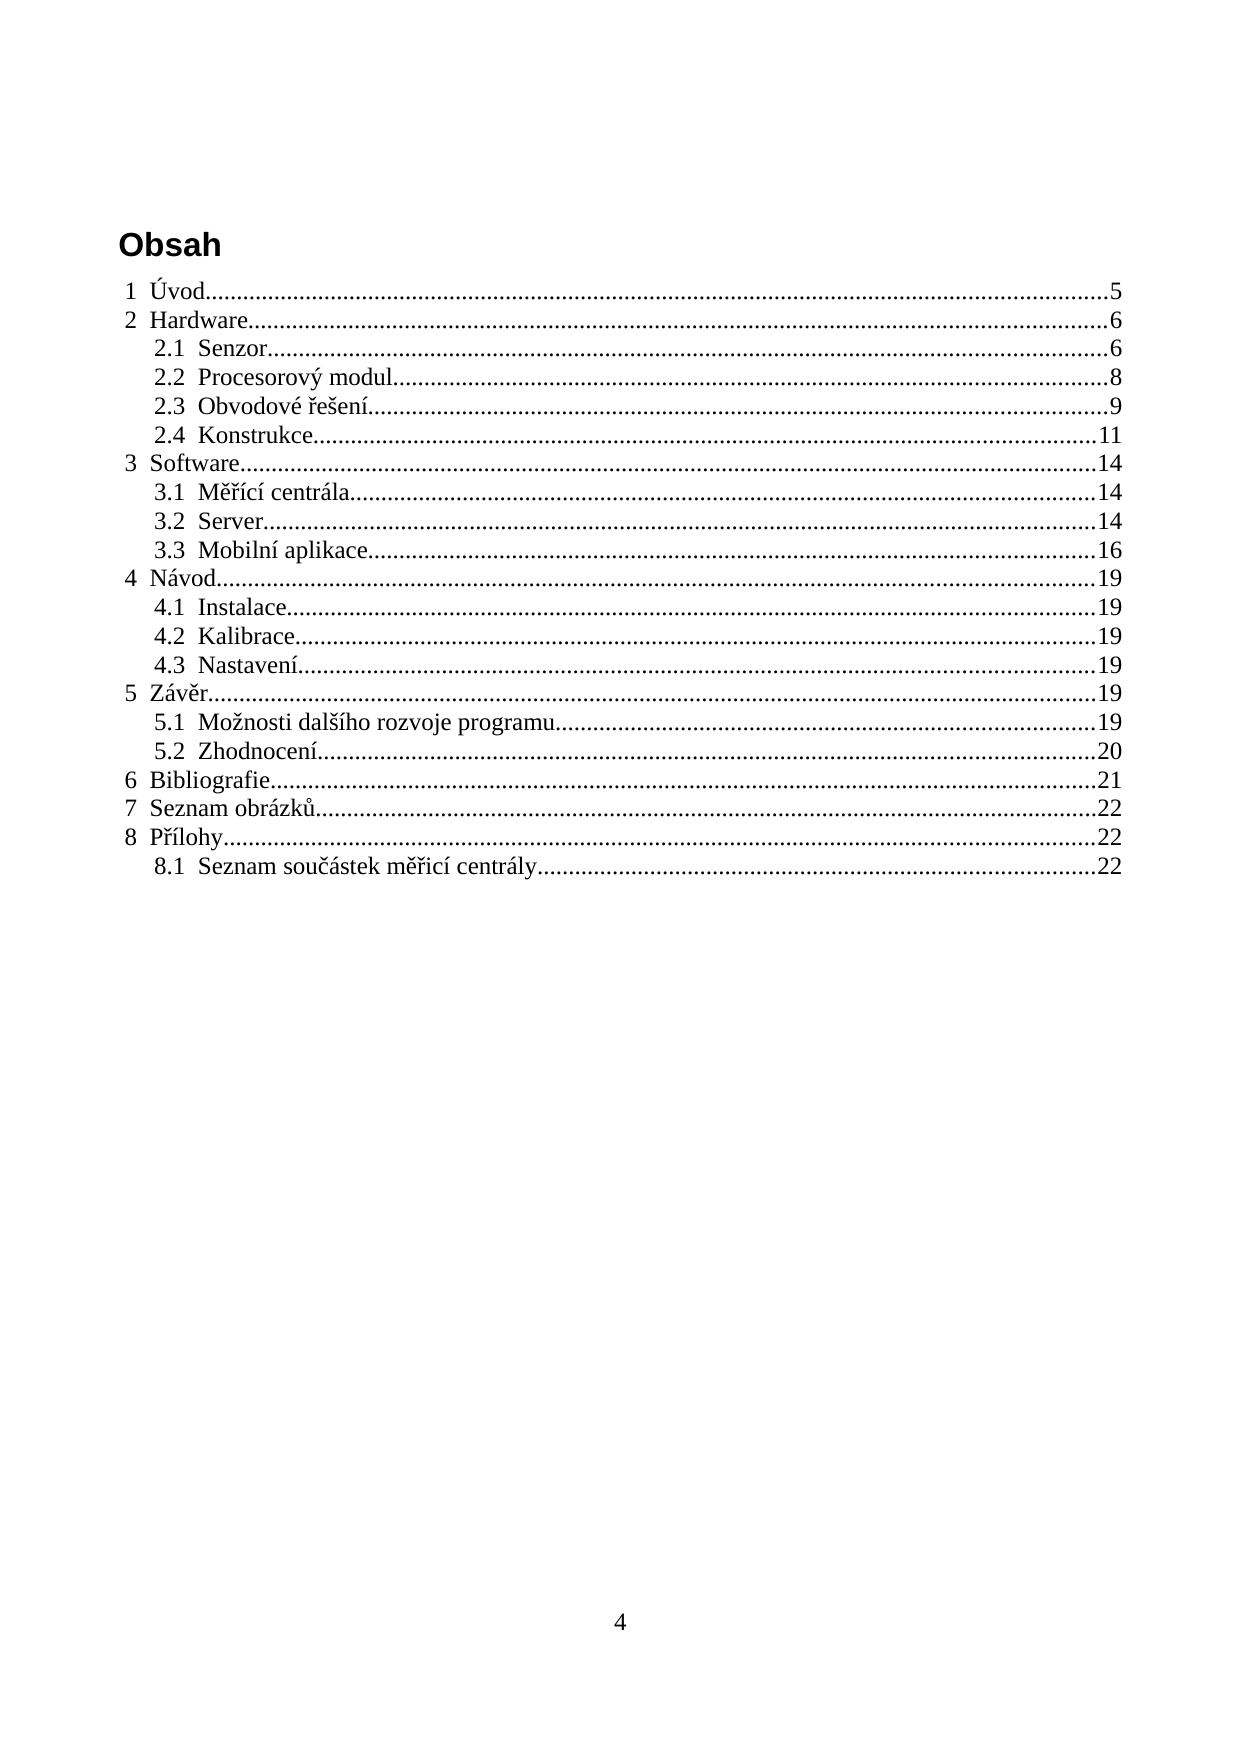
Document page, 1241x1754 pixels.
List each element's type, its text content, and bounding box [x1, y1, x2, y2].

text 4.1 Instalace 19 [148, 592, 1122, 621]
text 6 Bibliografie 21 [118, 765, 1122, 793]
text 3.1 Měřící centrála 14 [148, 477, 1122, 506]
text 8 Přílohy 22 [118, 822, 1122, 851]
text 8.1 Seznam součástek měřicí centrály 22 [148, 851, 1122, 880]
text 3.2 Server 14 [148, 506, 1122, 535]
text 2.3 Obvodové řešení 9 [148, 391, 1122, 420]
text 5.2 Zhodnocení 20 [148, 736, 1122, 765]
subtitle Obsah [118, 225, 1122, 263]
text 2.2 Procesorový modul 8 [148, 362, 1122, 391]
text 3 Software 14 [118, 448, 1122, 477]
text 3.3 Mobilní aplikace 16 [148, 535, 1122, 563]
text 1 Úvod 5 [118, 276, 1122, 305]
text 5 Závěr 19 [118, 678, 1122, 707]
text 4.2 Kalibrace 19 [148, 621, 1122, 650]
text 4 Návod 19 [118, 563, 1122, 592]
text 4.3 Nastavení 19 [148, 650, 1122, 678]
text 7 Seznam obrázků 22 [118, 793, 1122, 822]
text 5.1 Možnosti dalšího rozvoje programu 19 [148, 707, 1122, 736]
text 2.1 Senzor 6 [148, 333, 1122, 362]
text 2.4 Konstrukce 11 [148, 420, 1122, 448]
text 2 Hardware 6 [118, 305, 1122, 333]
